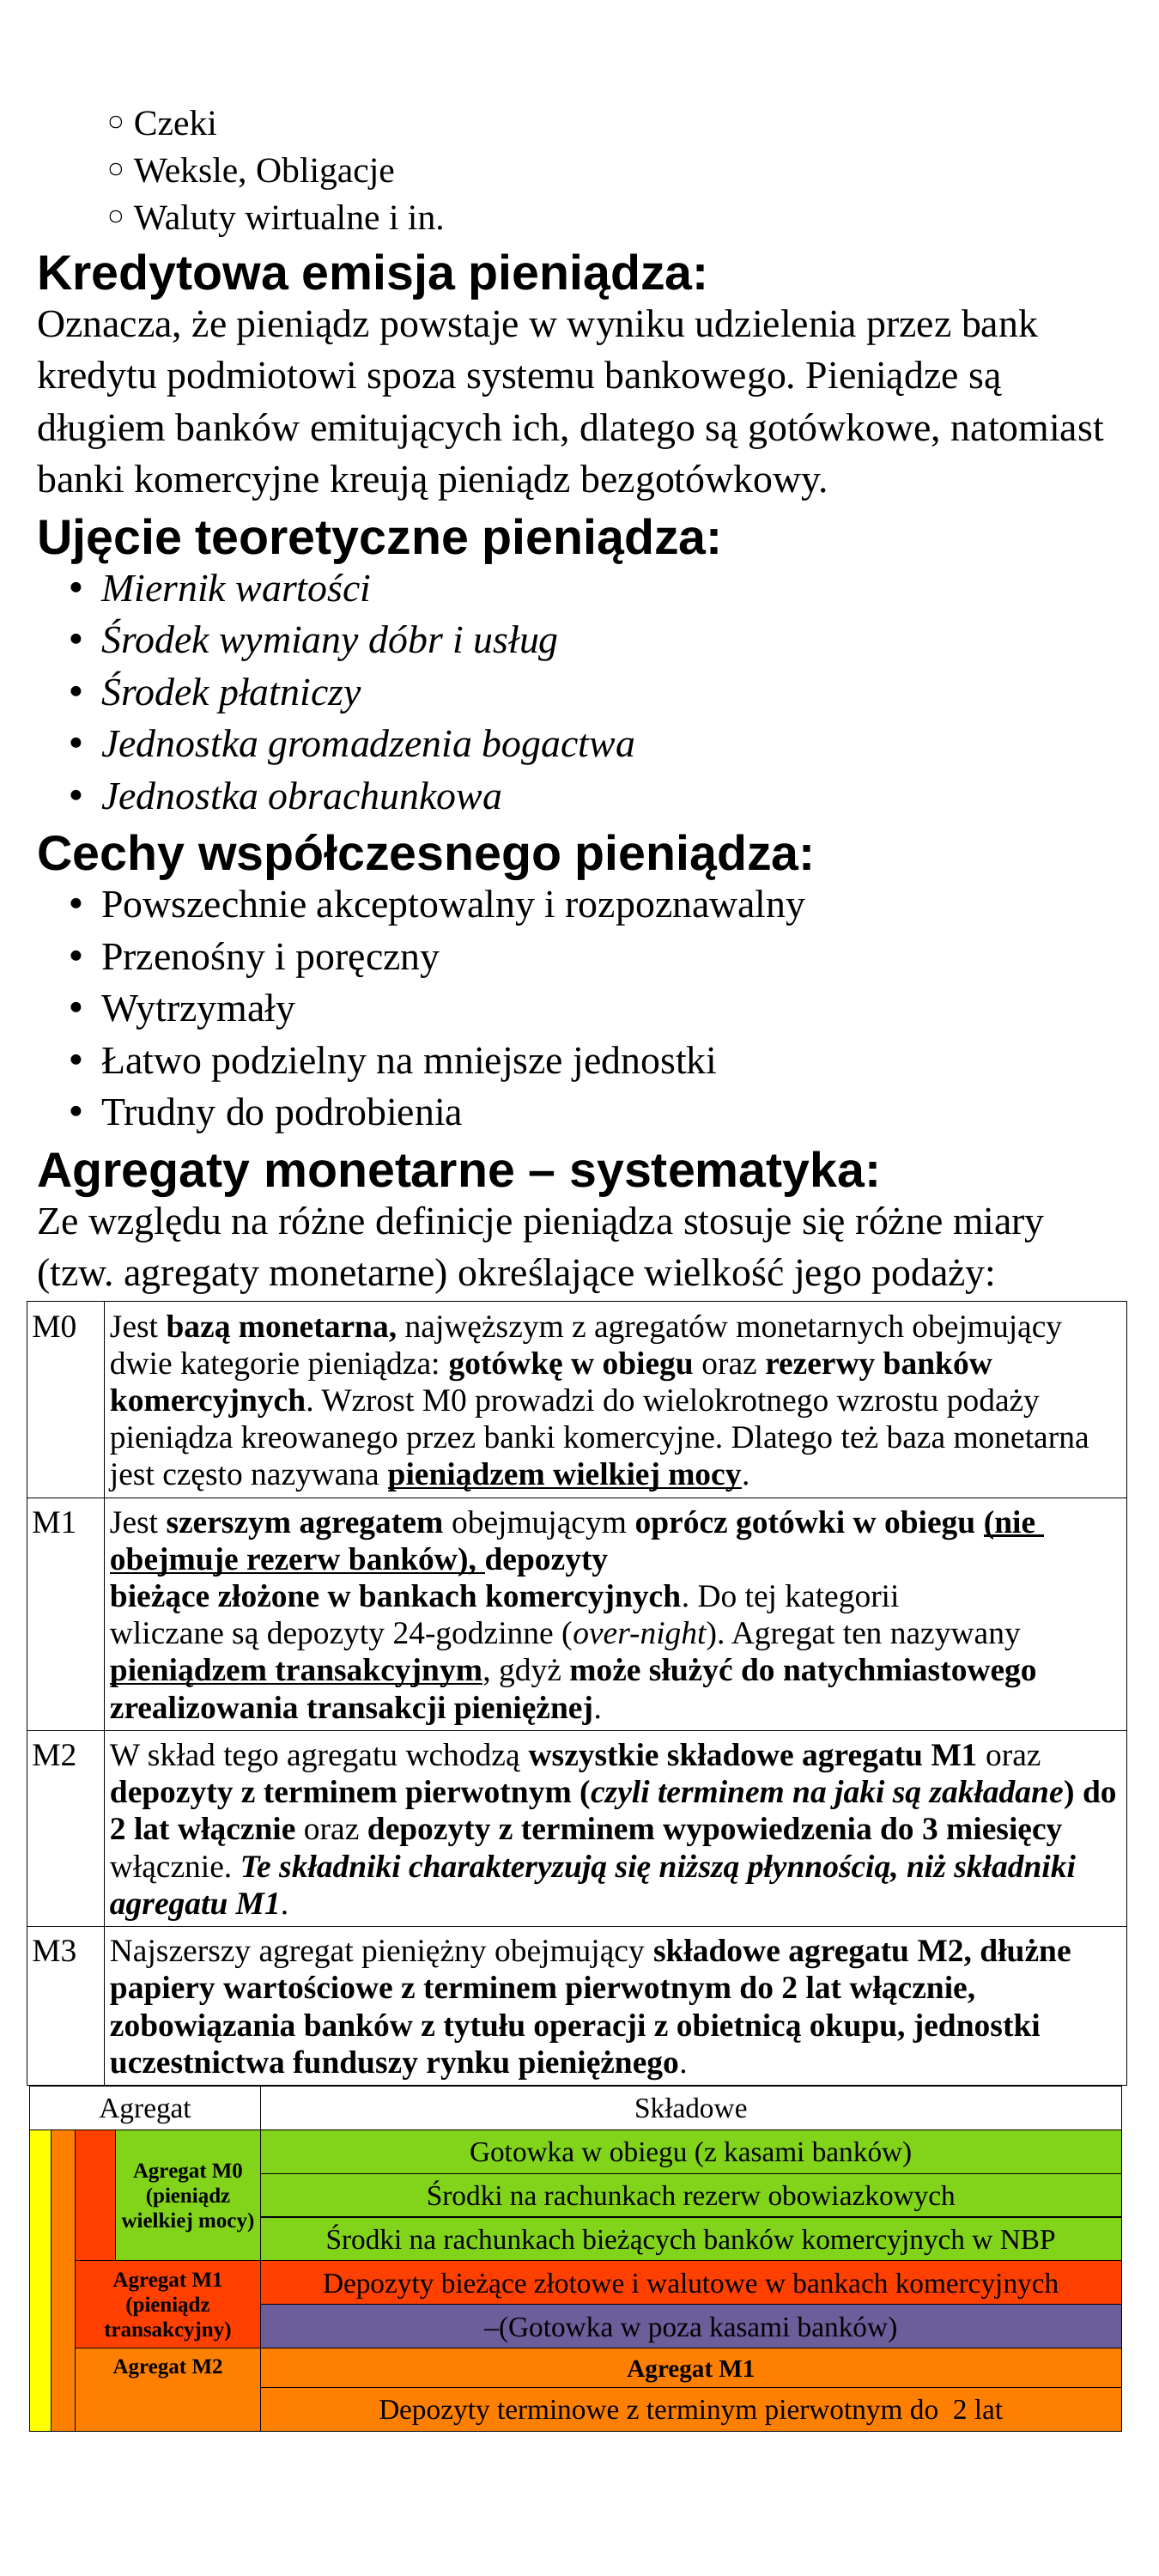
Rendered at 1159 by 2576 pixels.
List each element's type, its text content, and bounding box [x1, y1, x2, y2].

table_cell [76, 2130, 115, 2260]
list Czeki [101, 101, 1058, 143]
table_header Składowe [261, 2087, 1121, 2129]
subtitle Agregaty monetarne – systematyka: [37, 1140, 1159, 1197]
list Miernik wartości [70, 564, 1058, 610]
table_cell Agregat M1 (pieniądz transakcyjny) [76, 2261, 260, 2348]
table_cell Środki na rachunkach bieżących banków komercyjnych w NBP [261, 2218, 1121, 2260]
subtitle Cechy współczesnego pieniądza: [37, 824, 1159, 881]
subtitle Kredytowa emisja pieniądza: [37, 244, 1159, 300]
subtitle Ujęcie teoretyczne pieniądza: [37, 508, 1159, 564]
list Wytrzymały [70, 985, 1058, 1030]
list Powszechnie akceptowalny i rozpoznawalny [70, 881, 1058, 927]
text Ze względu na różne definicje pieniądza stosuje się różne miary (tzw. agregaty monetarne) określające wielkość jego podaży: [37, 1197, 1122, 1295]
table_cell M2 [27, 1731, 104, 1926]
table_cell –(Gotowka w poza kasami banków) [261, 2305, 1121, 2348]
table_cell M3 [27, 1927, 104, 2085]
list Przenośny i poręczny [70, 933, 1058, 978]
list Łatwo podzielny na mniejsze jednostki [70, 1036, 1058, 1082]
table_cell Agregat M0 (pieniądz wielkiej mocy) [116, 2130, 260, 2260]
list Jednostka obrachunkowa [70, 772, 1058, 817]
list Środek płatniczy [70, 668, 1058, 714]
table_cell Najszerszy agregat pieniężny obejmujący składowe agregatu M2, dłużne papiery wartościowe z terminem pierwotnym do 2 lat włącznie, zobowiązania banków z tytułu operacji z obietnicą okupu, jednostki uczestnictwa funduszy rynku pieniężnego. [105, 1927, 1126, 2085]
table_cell W skład tego agregatu wchodzą wszystkie składowe agregatu M1 oraz depozyty z terminem pierwotnym (czyli terminem na jaki są zakładane) do 2 lat włącznie oraz depozyty z terminem wypowiedzenia do 3 miesięcy włącznie. Te składniki charakteryzują się niższą płynnością, niż składniki agregatu M1. [105, 1731, 1126, 1926]
list Jednostka gromadzenia bogactwa [70, 720, 1058, 766]
list Weksle, Obligacje [101, 149, 1058, 190]
table_header M0 [27, 1302, 104, 1497]
text Oznacza, że pieniądz powstaje w wyniku udzielenia przez bank kredytu podmiotowi spoza systemu bankowego. Pieniądze są długiem banków emitujących ich, dlatego są gotówkowe, natomiast banki komercyjne kreują pieniądz bezgotówkowy. [37, 300, 1122, 501]
table_cell Depozyty bieżące złotowe i walutowe w bankach komercyjnych [261, 2261, 1121, 2304]
table_cell Środki na rachunkach rezerw obowiazkowych [261, 2174, 1121, 2216]
list Środek wymiany dóbr i usług [70, 617, 1058, 662]
table_cell [52, 2130, 75, 2431]
list Trudny do podrobienia [70, 1089, 1058, 1134]
table_cell Agregat M1 [261, 2348, 1121, 2387]
table_cell Agregat M2 [76, 2348, 260, 2431]
table_cell Gotowka w obiegu (z kasami banków) [261, 2130, 1121, 2173]
table_cell Depozyty terminowe z terminym pierwotnym do 2 lat [261, 2388, 1121, 2431]
table_header Agregat [30, 2087, 260, 2129]
table_cell [30, 2130, 51, 2431]
table_cell M1 [27, 1498, 104, 1730]
table_cell Jest szerszym agregatem obejmującym oprócz gotówki w obiegu (nie obejmuje rezerw banków), depozyty bieżące złożone w bankach komercyjnych. Do tej kategorii wliczane są depozyty 24-godzinne (over-night). Agregat ten nazywany pieniądzem transakcyjnym, gdyż może służyć do natychmiastowego zrealizowania transakcji pieniężnej. [105, 1498, 1126, 1730]
table_header Jest bazą monetarna, najwęższym z agregatów monetarnych obejmujący dwie kategorie pieniądza: gotówkę w obiegu oraz rezerwy banków komercyjnych. Wzrost M0 prowadzi do wielokrotnego wzrostu podaży pieniądza kreowanego przez banki komercyjne. Dlatego też baza monetarna jest często nazywana pieniądzem wielkiej mocy. [105, 1302, 1126, 1497]
list Waluty wirtualne i in. [101, 196, 1058, 238]
